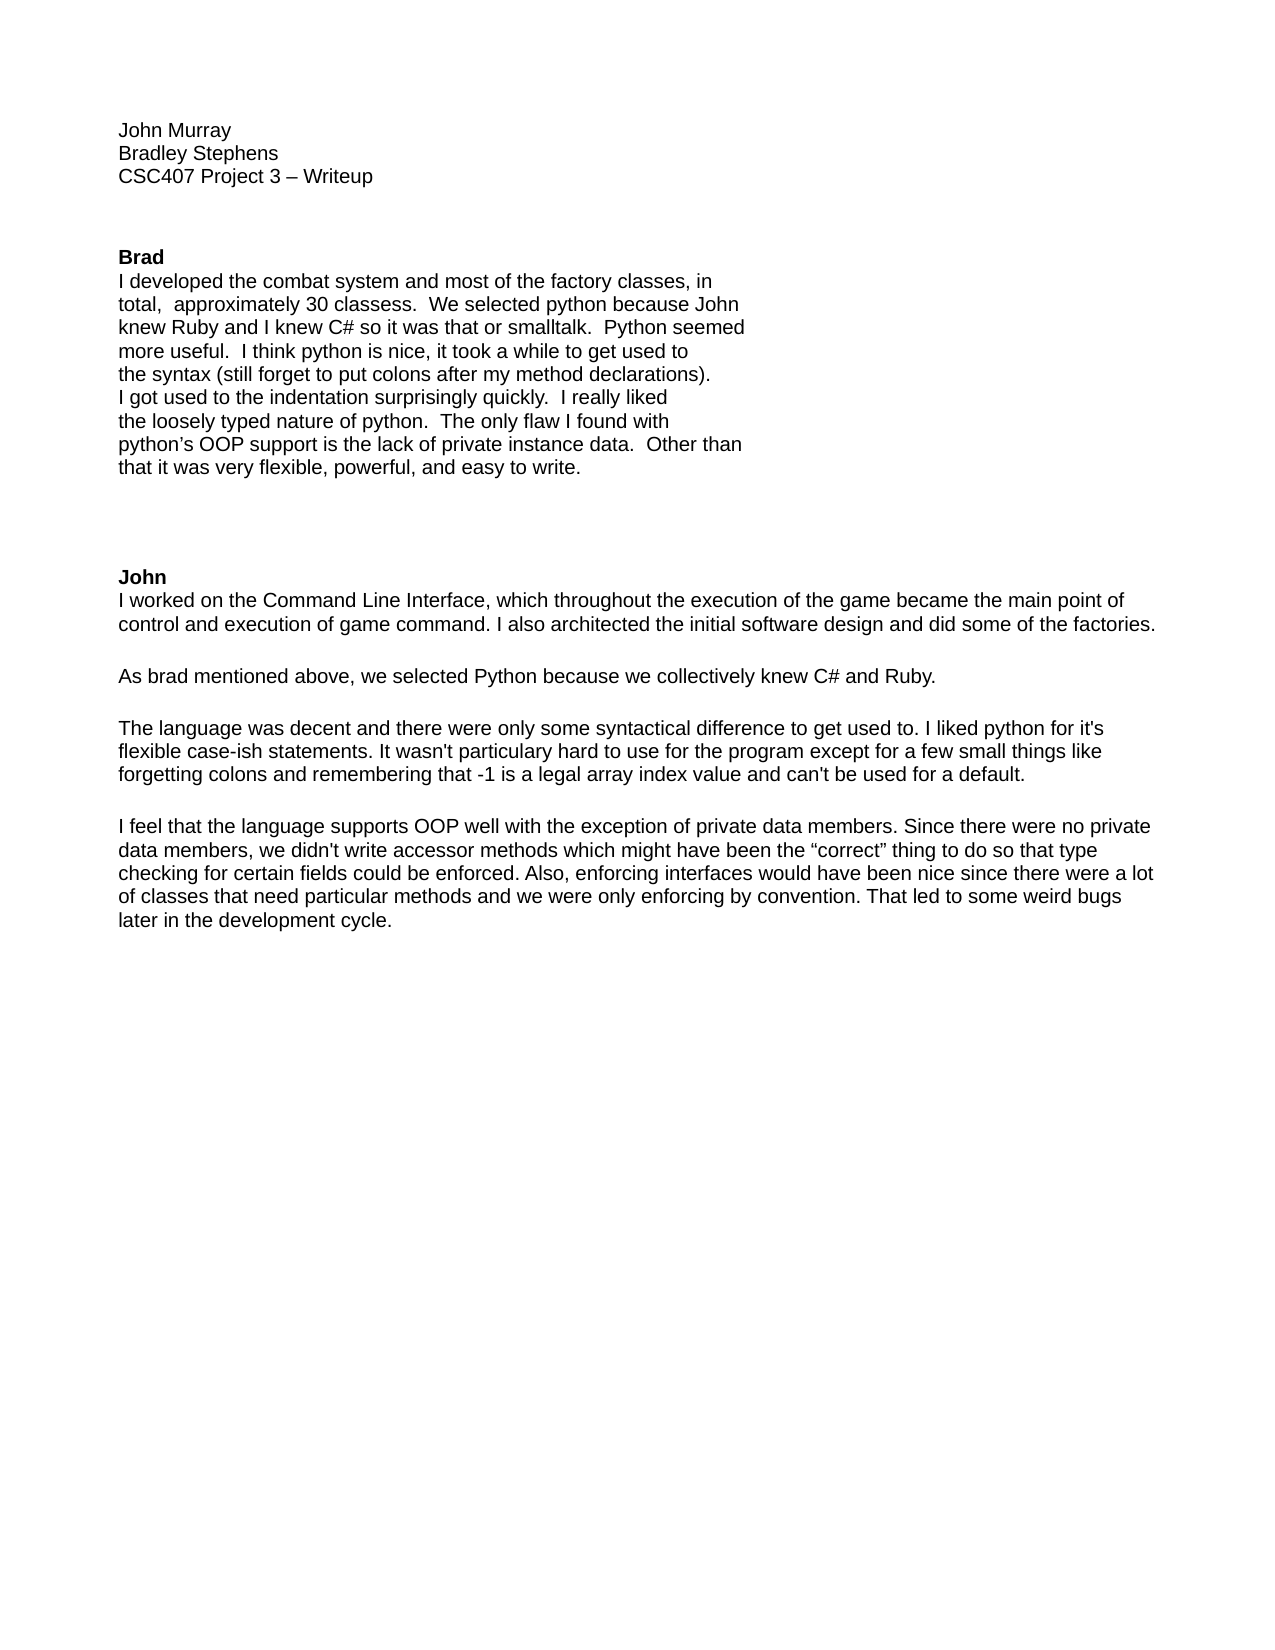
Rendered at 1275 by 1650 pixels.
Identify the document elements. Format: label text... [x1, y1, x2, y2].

text I feel that the language supports OOP well with the exception of private data members. Since there were no private data members, we didn't write accessor methods which might have been the “correct” thing to do so that type checking for certain fields could be enforced. Also, enforcing interfaces would have been nice since there were a lot of classes that need particular methods and we were only enforcing by convention. That led to some weird bugs later in the development cycle. [118, 815, 1157, 931]
text The language was decent and there were only some syntactical difference to get used to. I liked python for it's flexible case-ish statements. It wasn't particulary hard to use for the program except for a few small things like forgetting colons and remembering that -1 is a legal array index value and can't be used for a default. [118, 716, 1157, 786]
text I worked on the Command Line Interface, which throughout the execution of the game became the main point of control and execution of game command. I also architected the initial software design and did some of the factories. [118, 588, 1157, 635]
text Brad [118, 246, 1157, 269]
text John [118, 565, 1157, 588]
text I developed the combat system and most of the factory classes, in total, approximately 30 classess. We selected python because John knew Ruby and I knew C# so it was that or smalltalk. Python seemed more useful. I think python is nice, it took a while to get used to the syntax (still forget to put colons after my method declarations). I got used to the indentation surprisingly quickly. I really liked the loosely typed nature of python. The only flaw I found with python’s OOP support is the lack of private instance data. Other than that it was very flexible, powerful, and easy to write. [118, 269, 1157, 479]
text John Murray [118, 118, 1157, 141]
text As brad mentioned above, we selected Python because we collectively knew C# and Ruby. [118, 664, 1157, 687]
text Bradley Stephens [118, 141, 1157, 165]
text CSC407 Project 3 – Writeup [118, 165, 1157, 188]
